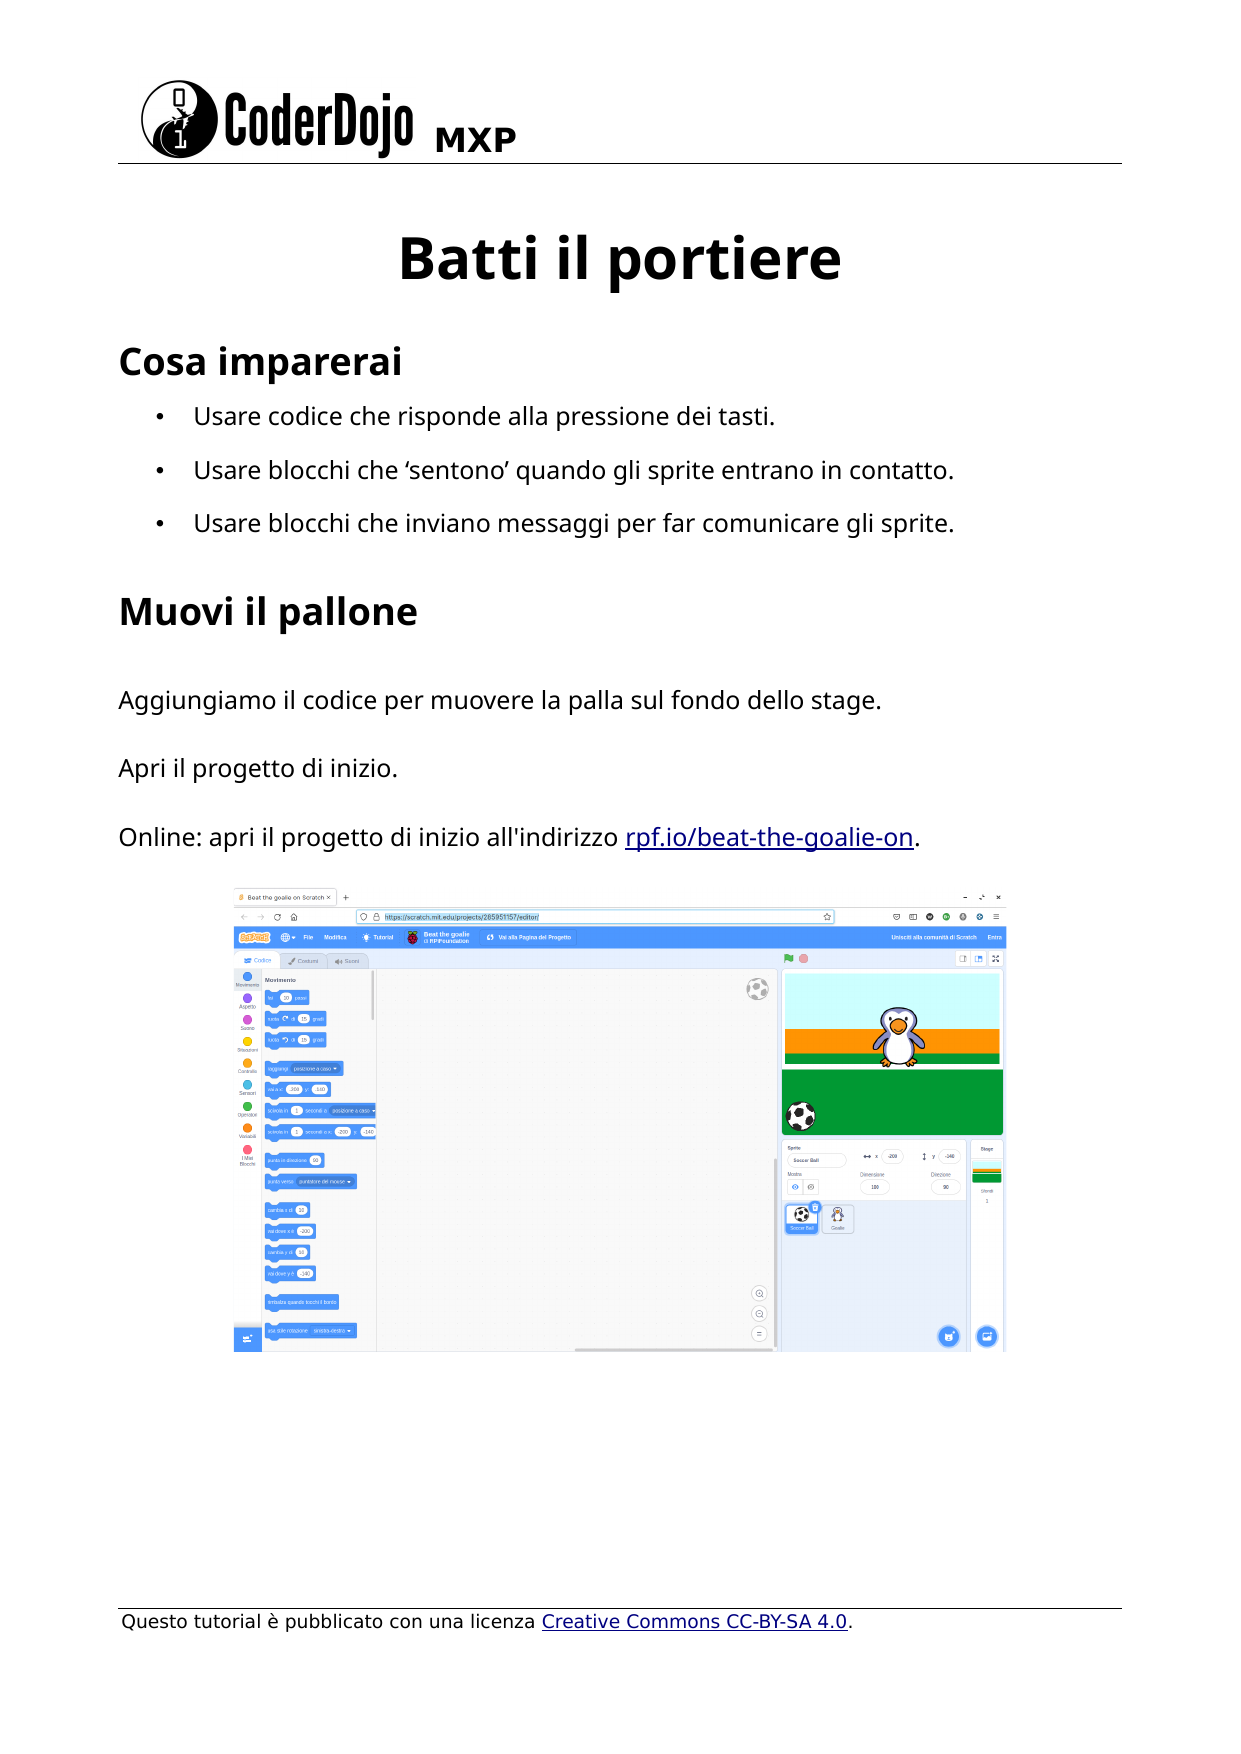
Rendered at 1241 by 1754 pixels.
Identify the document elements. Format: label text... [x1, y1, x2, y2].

text Online: apri il progetto di inizio all'indirizzo rpf.io/beat-the-goalie-on. [118, 819, 1122, 853]
list Usare blocchi che ‘sentono’ quando gli sprite entrano in contatto. [156, 452, 1122, 486]
subtitle Cosa imparerai [118, 334, 1122, 386]
list Usare codice che risponde alla pressione dei tasti. [156, 398, 1122, 433]
subtitle Muovi il pallone [118, 585, 1122, 636]
title Batti il portiere [118, 217, 1122, 297]
text Apri il progetto di inizio. [118, 751, 1122, 785]
picture [233, 887, 1007, 1352]
picture [138, 77, 416, 161]
text Aggiungiamo il codice per muovere la palla sul fondo dello stage. [118, 683, 1122, 717]
list Usare blocchi che inviano messaggi per far comunicare gli sprite. [156, 506, 1122, 540]
